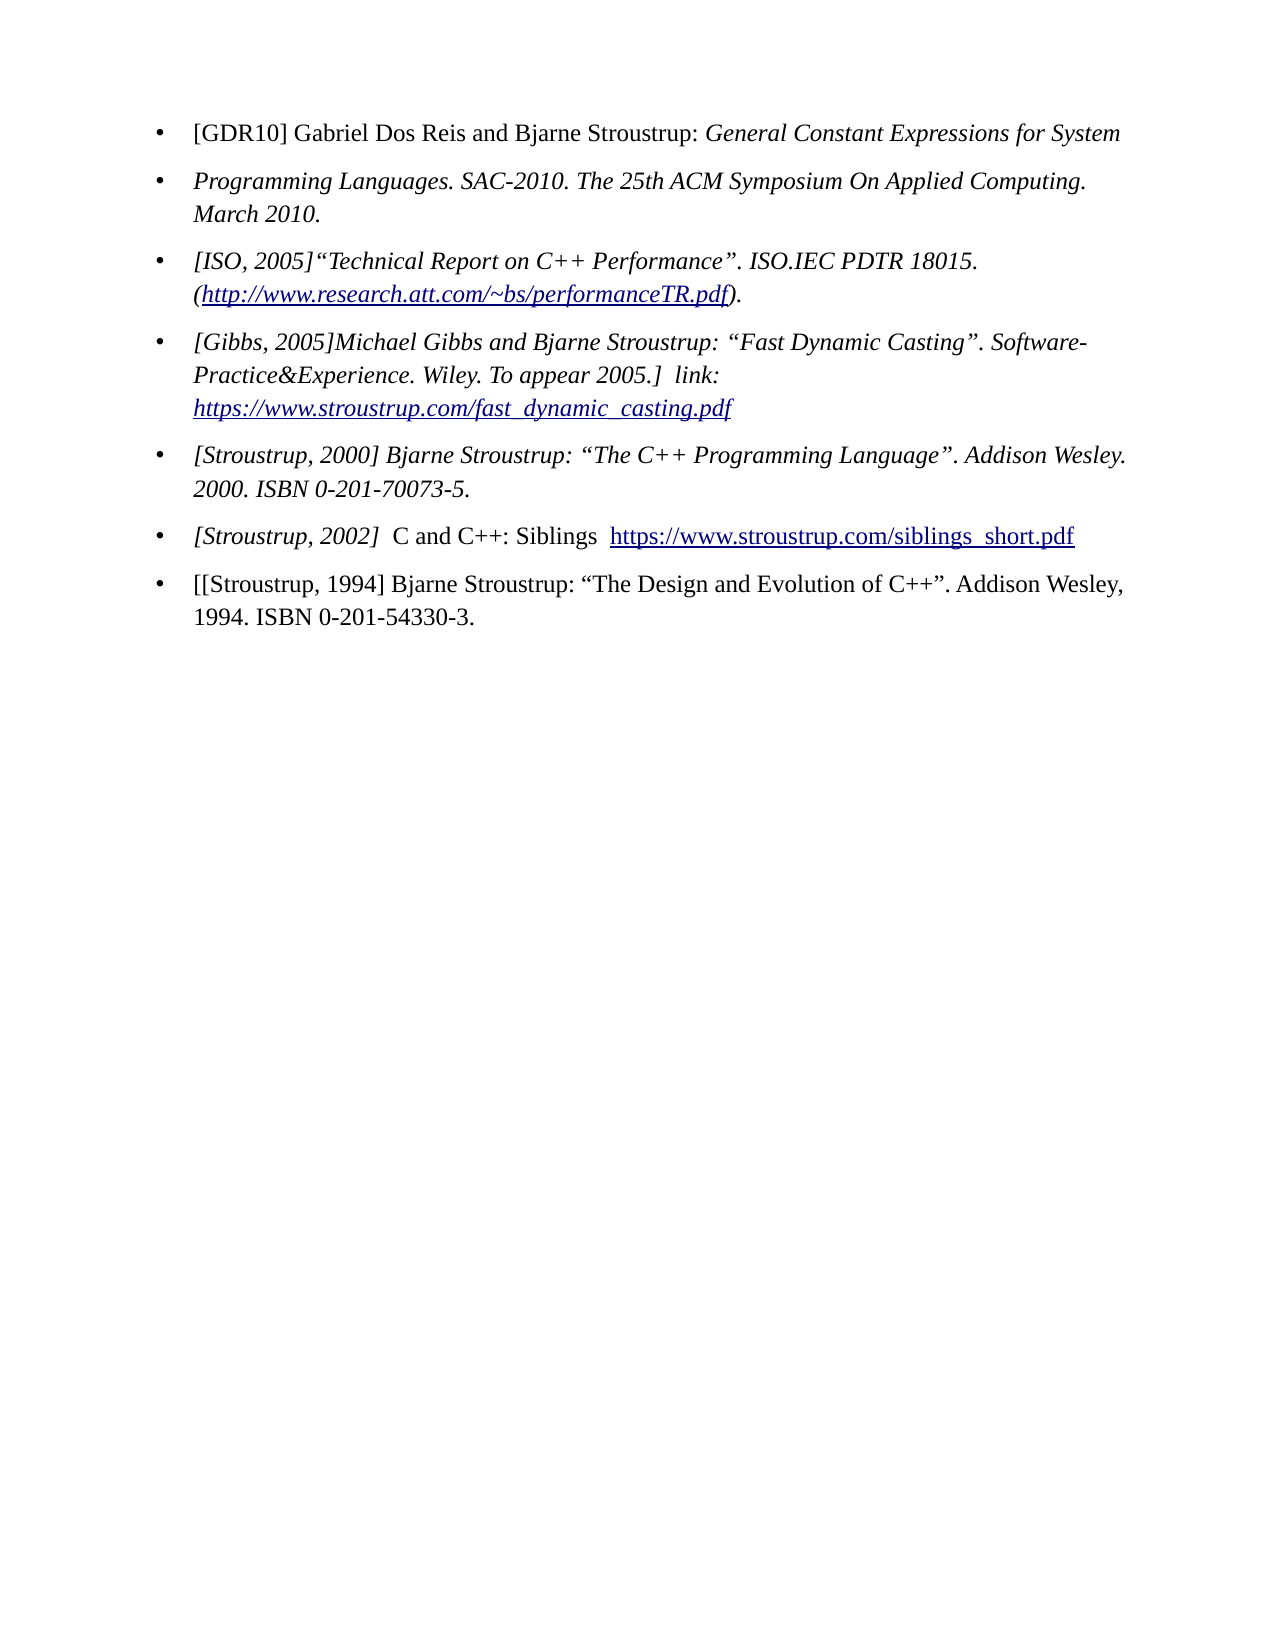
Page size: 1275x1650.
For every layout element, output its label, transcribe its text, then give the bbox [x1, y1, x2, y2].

list [Gibbs, 2005]Michael Gibbs and Bjarne Stroustrup: “Fast Dynamic Casting”. Software-Practice&Experience. Wiley. To appear 2005.] link: https://www.stroustrup.com/fast_dynamic_casting.pdf [156, 327, 1157, 422]
list [Stroustrup, 2000] Bjarne Stroustrup: “The C++ Programming Language”. Addison Wesley. 2000. ISBN 0-201-70073-5. [156, 441, 1157, 502]
list [ISO, 2005]“Technical Report on C++ Performance”. ISO.IEC PDTR 18015. (http://www.research.att.com/~bs/performanceTR.pdf). [156, 246, 1157, 308]
list [Stroustrup, 2002] C and C++: Siblings https://www.stroustrup.com/siblings_short.pdf [156, 521, 1157, 550]
list Programming Languages. SAC-2010. The 25th ACM Symposium On Applied Computing. March 2010. [156, 166, 1157, 227]
list [[Stroustrup, 1994] Bjarne Stroustrup: “The Design and Evolution of C++”. Addison Wesley, 1994. ISBN 0-201-54330-3. [156, 569, 1157, 631]
list [GDR10] Gabriel Dos Reis and Bjarne Stroustrup: General Constant Expressions for System [156, 118, 1157, 147]
